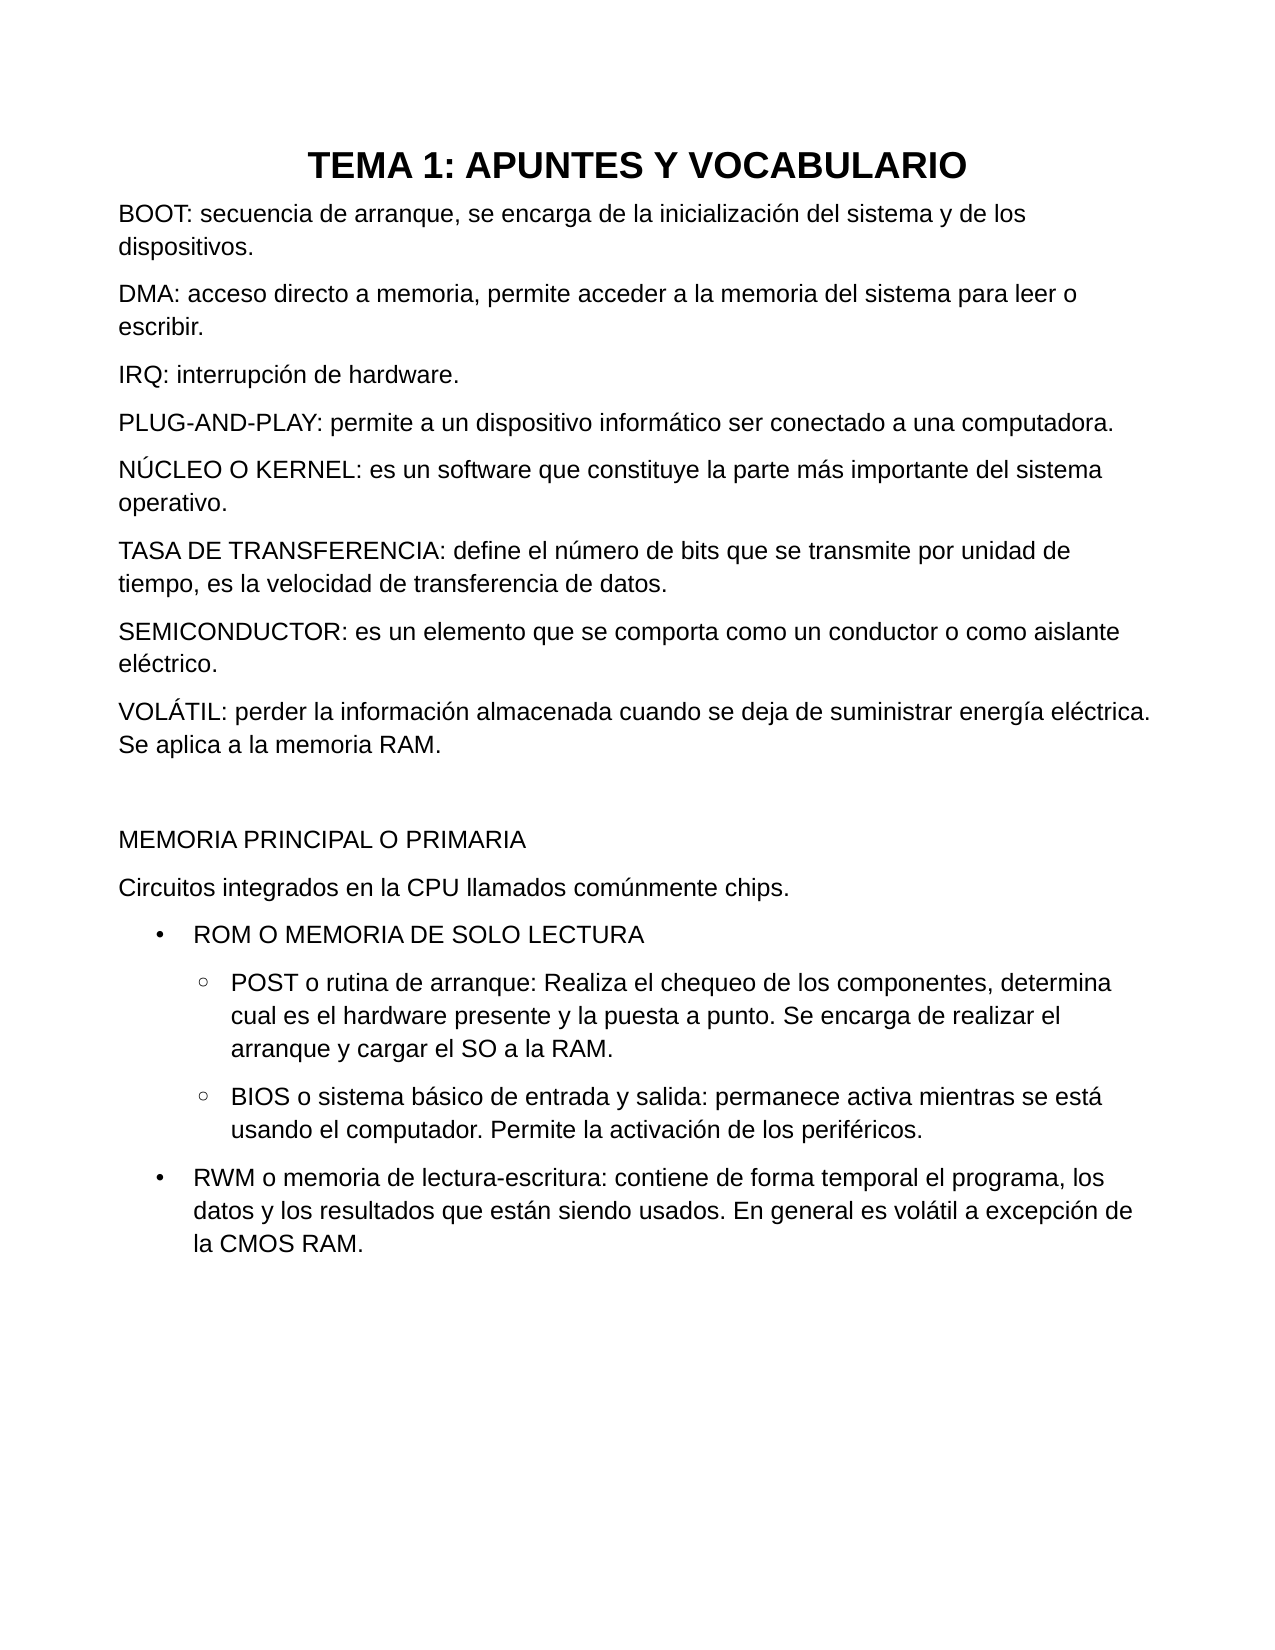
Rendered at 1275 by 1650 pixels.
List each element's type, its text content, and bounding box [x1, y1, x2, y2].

text TASA DE TRANSFERENCIA: define el número de bits que se transmite por unidad de tiempo, es la velocidad de transferencia de datos. [118, 536, 1157, 598]
text SEMICONDUCTOR: es un elemento que se comporta como un conductor o como aislante eléctrico. [118, 616, 1157, 678]
text VOLÁTIL: perder la información almacenada cuando se deja de suministrar energía eléctrica. Se aplica a la memoria RAM. [118, 697, 1157, 759]
list BIOS o sistema básico de entrada y salida: permanece activa mientras se está usando el computador. Permite la activación de los periféricos. [193, 1082, 1157, 1144]
text DMA: acceso directo a memoria, permite acceder a la memoria del sistema para leer o escribir. [118, 279, 1157, 341]
text BOOT: secuencia de arranque, se encarga de la inicialización del sistema y de los dispositivos. [118, 199, 1157, 261]
text MEMORIA PRINCIPAL O PRIMARIA [118, 825, 1157, 854]
text Circuitos integrados en la CPU llamados comúnmente chips. [118, 873, 1157, 902]
text IRQ: interrupción de hardware. [118, 360, 1157, 389]
text PLUG-AND-PLAY: permite a un dispositivo informático ser conectado a una computadora. [118, 408, 1157, 436]
list RWM o memoria de lectura-escritura: contiene de forma temporal el programa, los datos y los resultados que están siendo usados. En general es volátil a excepción de la CMOS RAM. [156, 1163, 1157, 1258]
subtitle TEMA 1: APUNTES Y VOCABULARIO [118, 143, 1157, 186]
text NÚCLEO O KERNEL: es un software que constituye la parte más importante del sistema operativo. [118, 455, 1157, 517]
list ROM O MEMORIA DE SOLO LECTURA [156, 921, 1157, 949]
list POST o rutina de arranque: Realiza el chequeo de los componentes, determina cual es el hardware presente y la puesta a punto. Se encarga de realizar el arranque y cargar el SO a la RAM. [193, 968, 1157, 1063]
